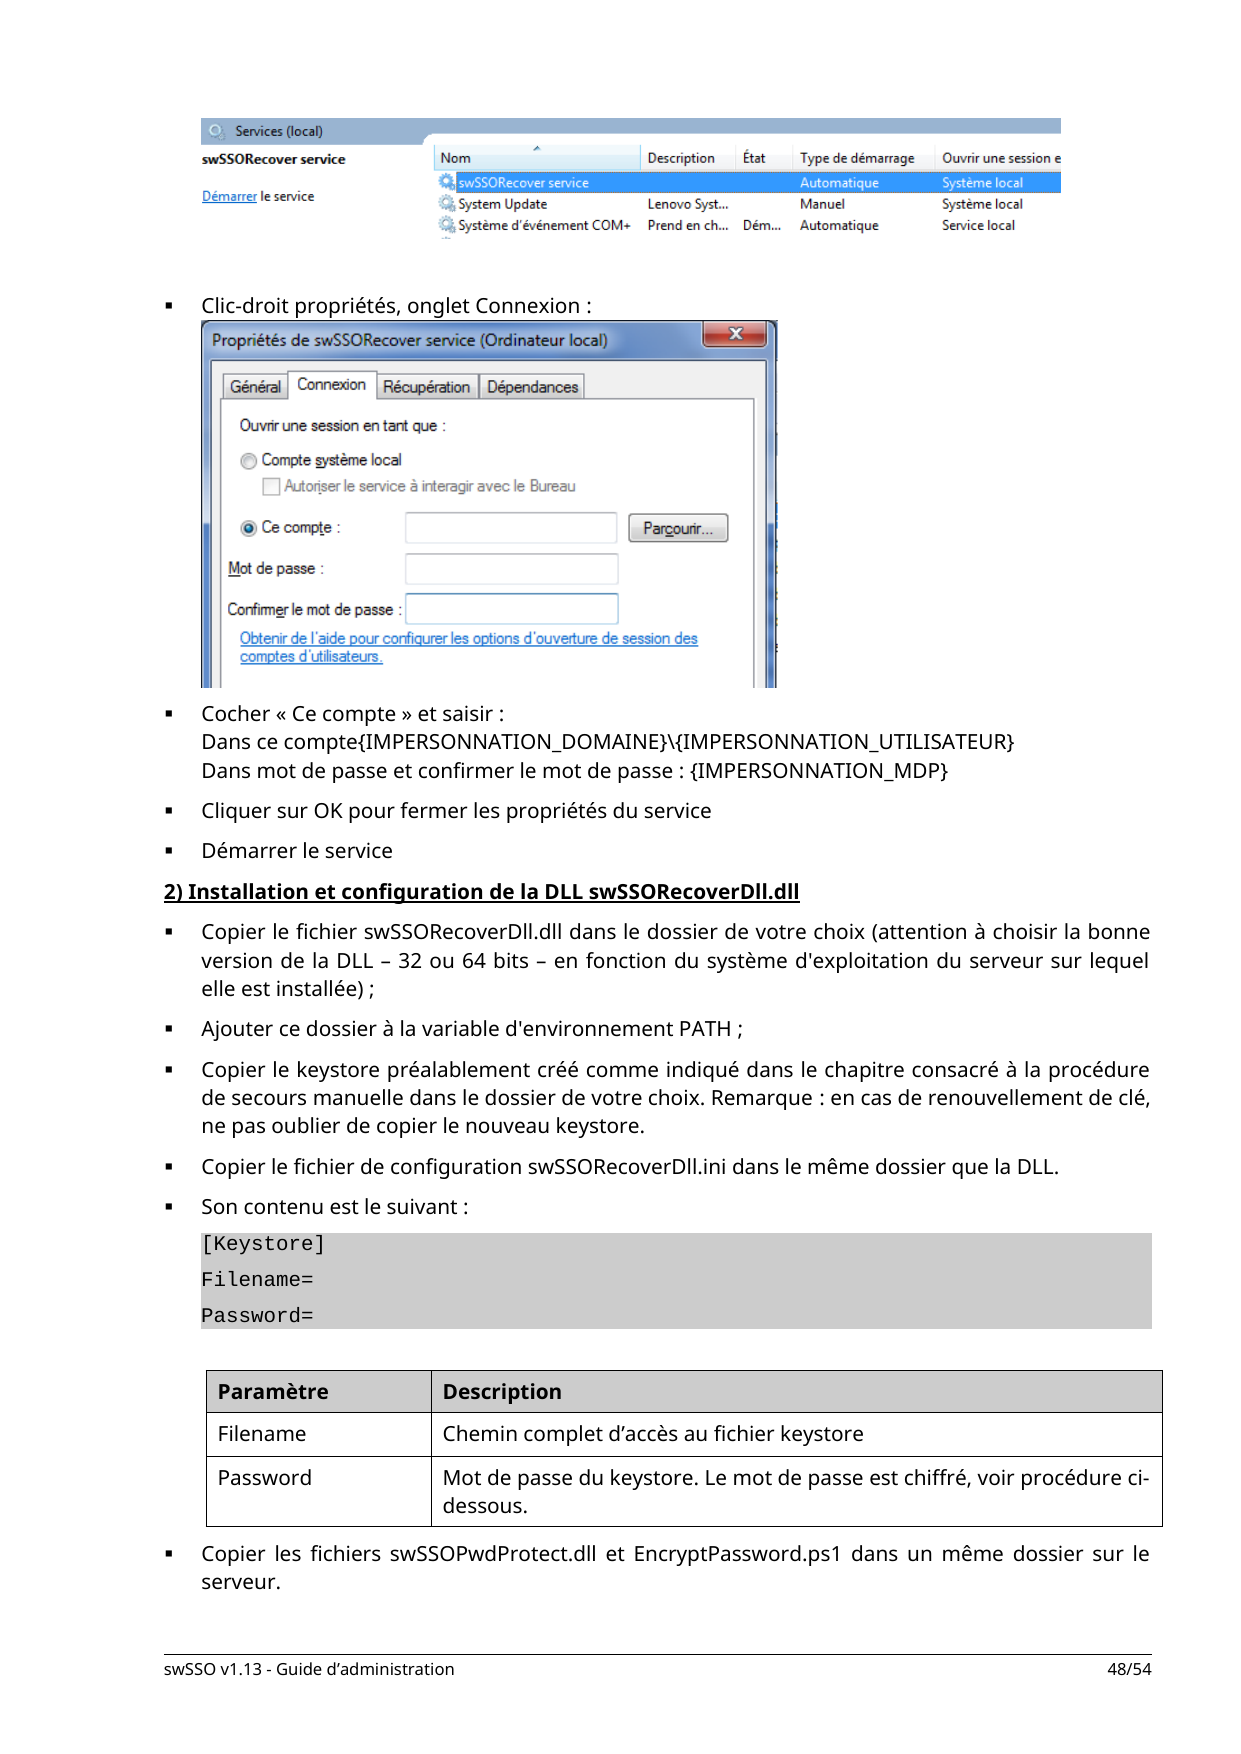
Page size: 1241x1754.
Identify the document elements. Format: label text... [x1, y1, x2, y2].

table_header Description [432, 1371, 1162, 1412]
list Copier le fichier swSSORecoverDll.dll dans le dossier de votre choix (attention à choisir la bonne version de la DLL – 32 ou 64 bits – en fonction du système d'exploitation du serveur sur lequel elle est installée) ; [164, 917, 1152, 1003]
list Copier le fichier de configuration swSSORecoverDll.ini dans le même dossier que la DLL. [164, 1152, 1152, 1180]
list Copier le keystore préalablement créé comme indiqué dans le chapitre consacré à la procédure de secours manuelle dans le dossier de votre choix. Remarque : en cas de renouvellement de clé, ne pas oublier de copier le nouveau keystore. [164, 1055, 1152, 1140]
text Dans ce compte{IMPERSONNATION_DOMAINE}\{IMPERSONNATION_UTILISATEUR} [201, 727, 1152, 756]
list Clic-droit propriétés, onglet Connexion : [164, 292, 1152, 320]
list Démarrer le service [164, 836, 1152, 865]
list Copier les fichiers swSSOPwdProtect.dll et EncryptPassword.ps1 dans un même dossier sur le serveur. [164, 1539, 1152, 1596]
picture [201, 320, 778, 688]
text Password= [201, 1305, 1152, 1329]
text [Keystore] [201, 1233, 1152, 1257]
list Son contenu est le suivant : [164, 1192, 1152, 1220]
text 2) Installation et configuration de la DLL swSSORecoverDll.dll [164, 877, 1152, 906]
picture [201, 118, 1061, 239]
text Filename= [201, 1269, 1152, 1293]
table_cell Chemin complet d’accès au fichier keystore [432, 1413, 1162, 1456]
list Cliquer sur OK pour fermer les propriétés du service [164, 796, 1152, 824]
list Ajouter ce dossier à la variable d'environnement PATH ; [164, 1014, 1152, 1043]
list Cocher « Ce compte » et saisir : [164, 699, 1152, 727]
table_cell Password [207, 1457, 431, 1526]
table_cell Filename [207, 1413, 431, 1456]
table_header Paramètre [207, 1371, 431, 1412]
table_cell Mot de passe du keystore. Le mot de passe est chiffré, voir procédure ci-dessous. [432, 1457, 1162, 1526]
text Dans mot de passe et confirmer le mot de passe : {IMPERSONNATION_MDP} [201, 756, 1152, 784]
